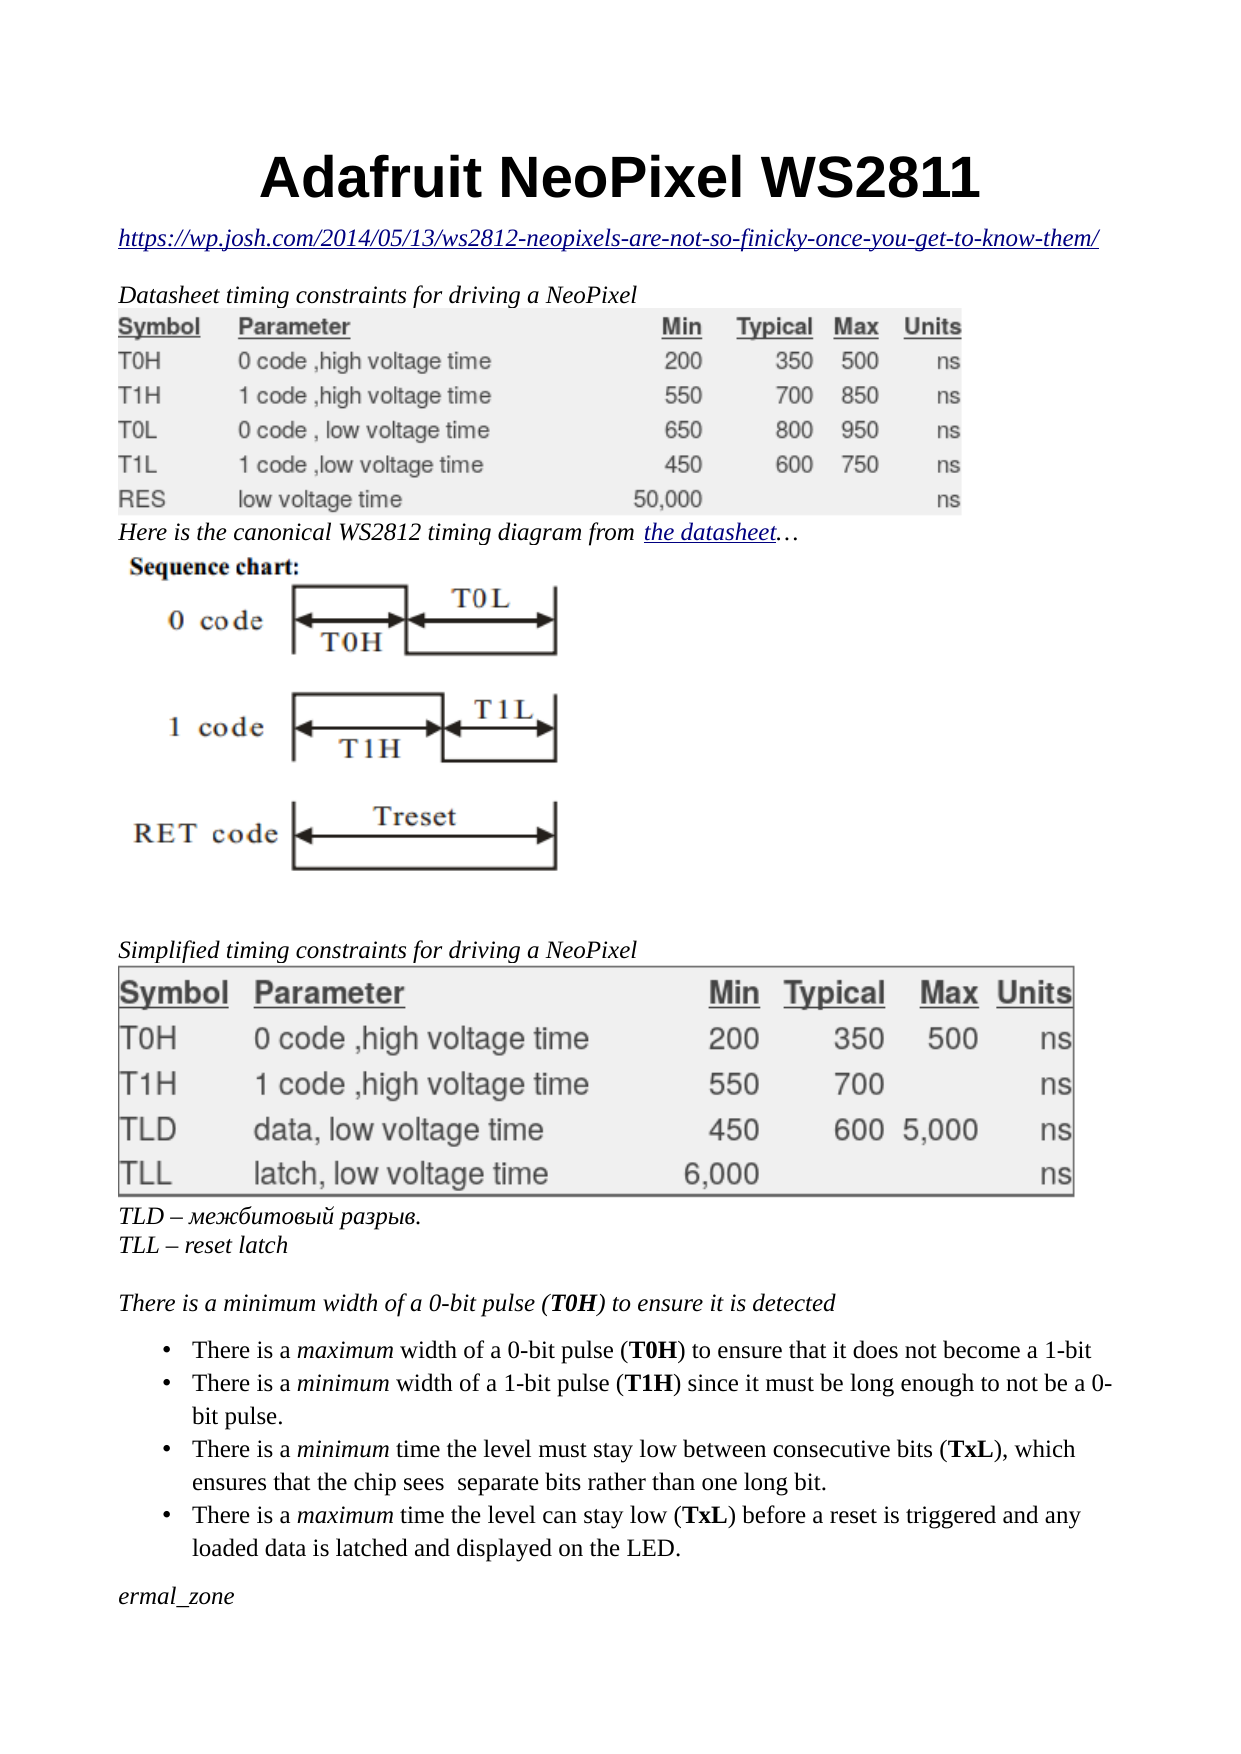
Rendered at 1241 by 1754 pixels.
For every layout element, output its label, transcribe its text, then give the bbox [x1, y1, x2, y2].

text Datasheet timing constraints for driving a NeoPixel [118, 280, 1122, 309]
list There is a maximum time the level can stay low (TxL) before a reset is triggered and any loaded data is latched and displayed on the LED. [162, 1500, 1122, 1562]
list There is a minimum time the level must stay low between consecutive bits (TxL), which ensures that the chip sees separate bits rather than one long bit. [162, 1434, 1122, 1496]
list There is a maximum width of a 0-bit pulse (T0H) to ensure that it does not become a 1-bit [162, 1335, 1122, 1364]
text https://wp.josh.com/2014/05/13/ws2812-neopixels-are-not-so-finicky-once-you-get-to-know-them/ [118, 223, 1122, 251]
picture [118, 308, 965, 517]
list There is a minimum width of a 1-bit pulse (T1H) since it must be long enough to not be a 0-bit pulse. [162, 1368, 1122, 1430]
text ermal_zone [118, 1581, 1122, 1610]
title Adafruit NeoPixel WS2811 [118, 143, 1122, 210]
text Simplified timing constraints for driving a NeoPixel [118, 935, 1122, 964]
text TLL – reset latch [118, 1230, 1122, 1259]
text Here is the canonical WS2812 timing diagram from the datasheet… [118, 517, 1122, 545]
text There is a minimum width of a 0-bit pulse (T0H) to ensure it is detected [118, 1288, 1122, 1316]
picture [118, 545, 578, 907]
text TLD – межбитовый разрыв. [118, 1201, 1122, 1230]
picture [118, 963, 1081, 1202]
